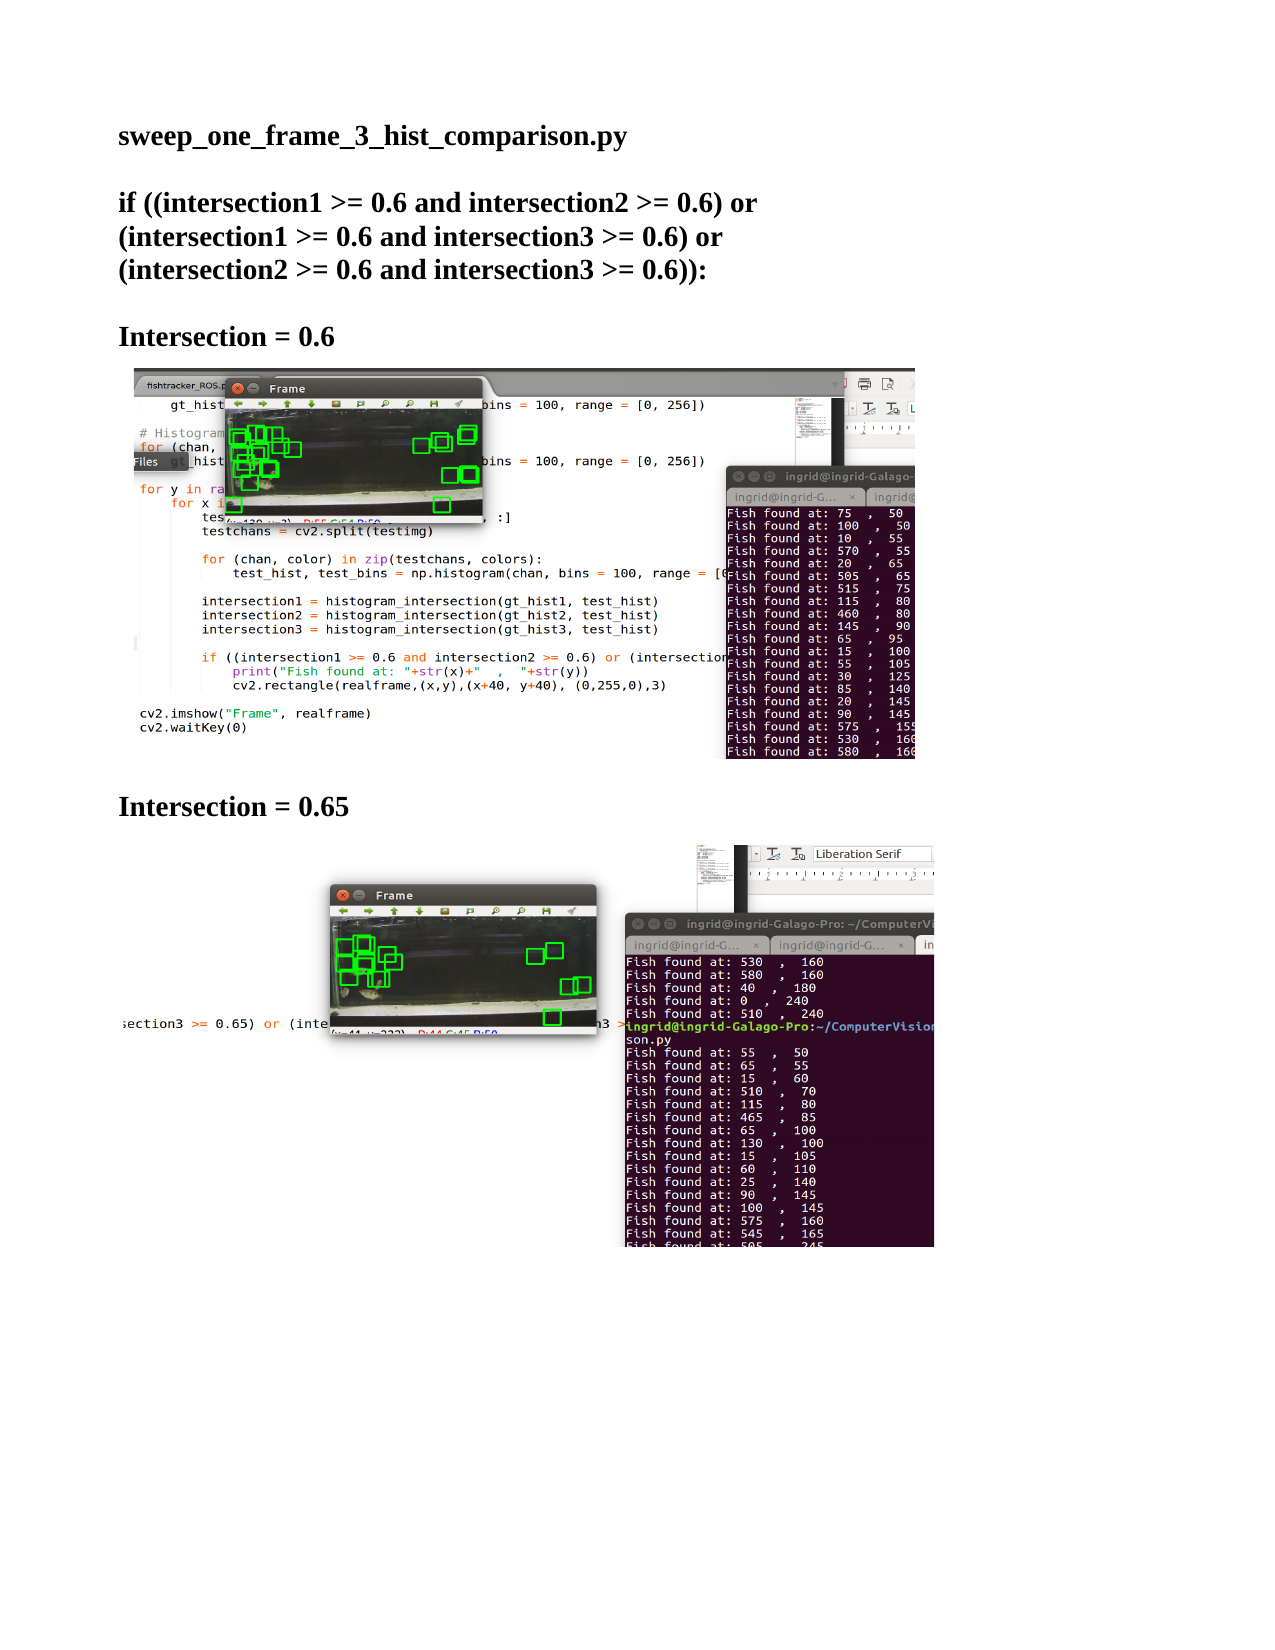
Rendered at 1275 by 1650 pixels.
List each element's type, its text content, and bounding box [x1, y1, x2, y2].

text sweep_one_frame_3_hist_comparison.py [118, 118, 1157, 152]
text Intersection = 0.6 [118, 319, 1157, 353]
picture [133, 368, 355, 529]
text Intersection = 0.65 [118, 789, 1157, 822]
picture [123, 845, 632, 1157]
text (intersection1 >= 0.6 and intersection3 >= 0.6) or [118, 219, 1157, 252]
text if ((intersection1 >= 0.6 and intersection2 >= 0.6) or [118, 185, 1157, 219]
text (intersection2 >= 0.6 and intersection3 >= 0.6)): [118, 252, 1157, 286]
